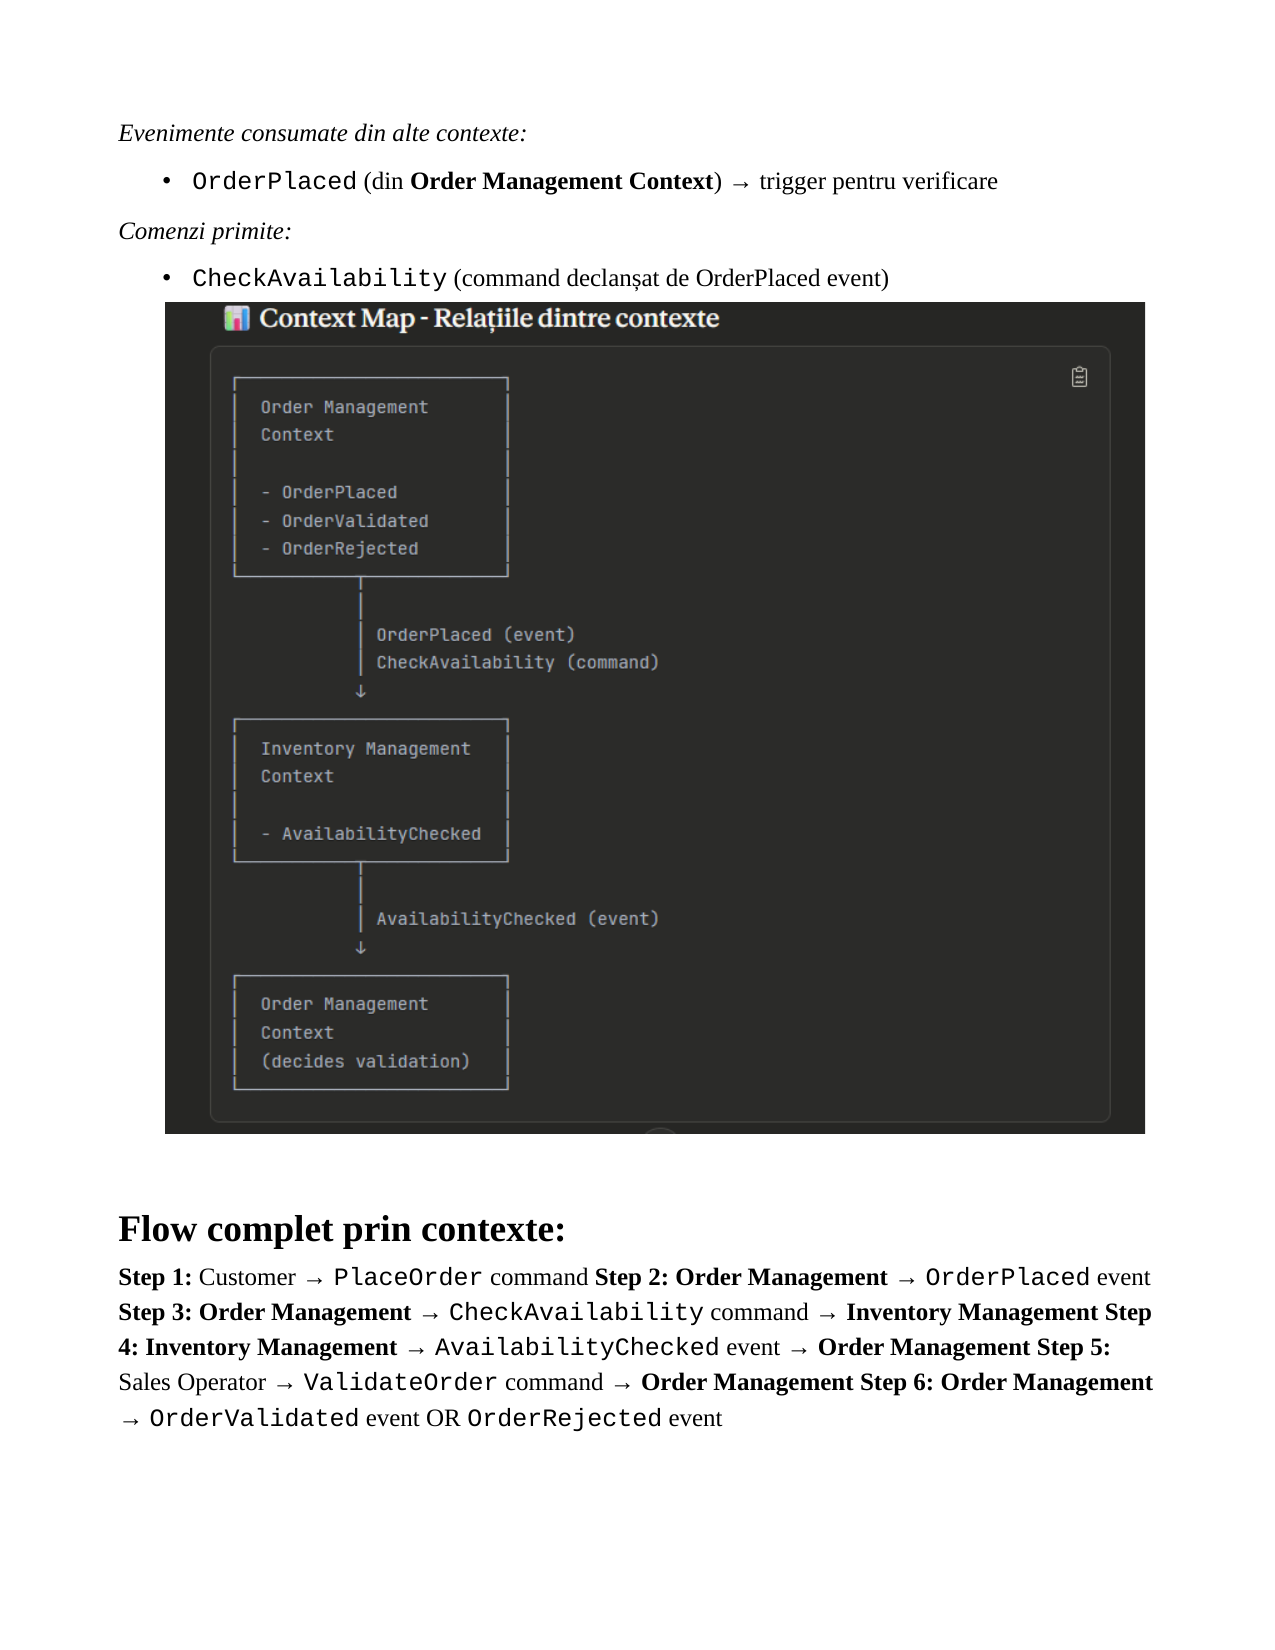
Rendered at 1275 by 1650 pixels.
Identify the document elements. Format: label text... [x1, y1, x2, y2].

text Step 1: Customer → PlaceOrder command Step 2: Order Management → OrderPlaced event Step 3: Order Management → CheckAvailability command → Inventory Management Step 4: Inventory Management → AvailabilityChecked event → Order Management Step 5: Sales Operator → ValidateOrder command → Order Management Step 6: Order Management → OrderValidated event OR OrderRejected event [118, 1262, 1157, 1433]
list CheckAvailability (command declanșat de OrderPlaced event) [162, 263, 1157, 294]
picture [165, 302, 1146, 1134]
text Evenimente consumate din alte contexte: [118, 118, 1157, 147]
text Comenzi primite: [118, 216, 1157, 244]
subtitle Flow complet prin contexte: [118, 1207, 1157, 1250]
list OrderPlaced (din Order Management Context) → trigger pentru verificare [162, 166, 1157, 197]
